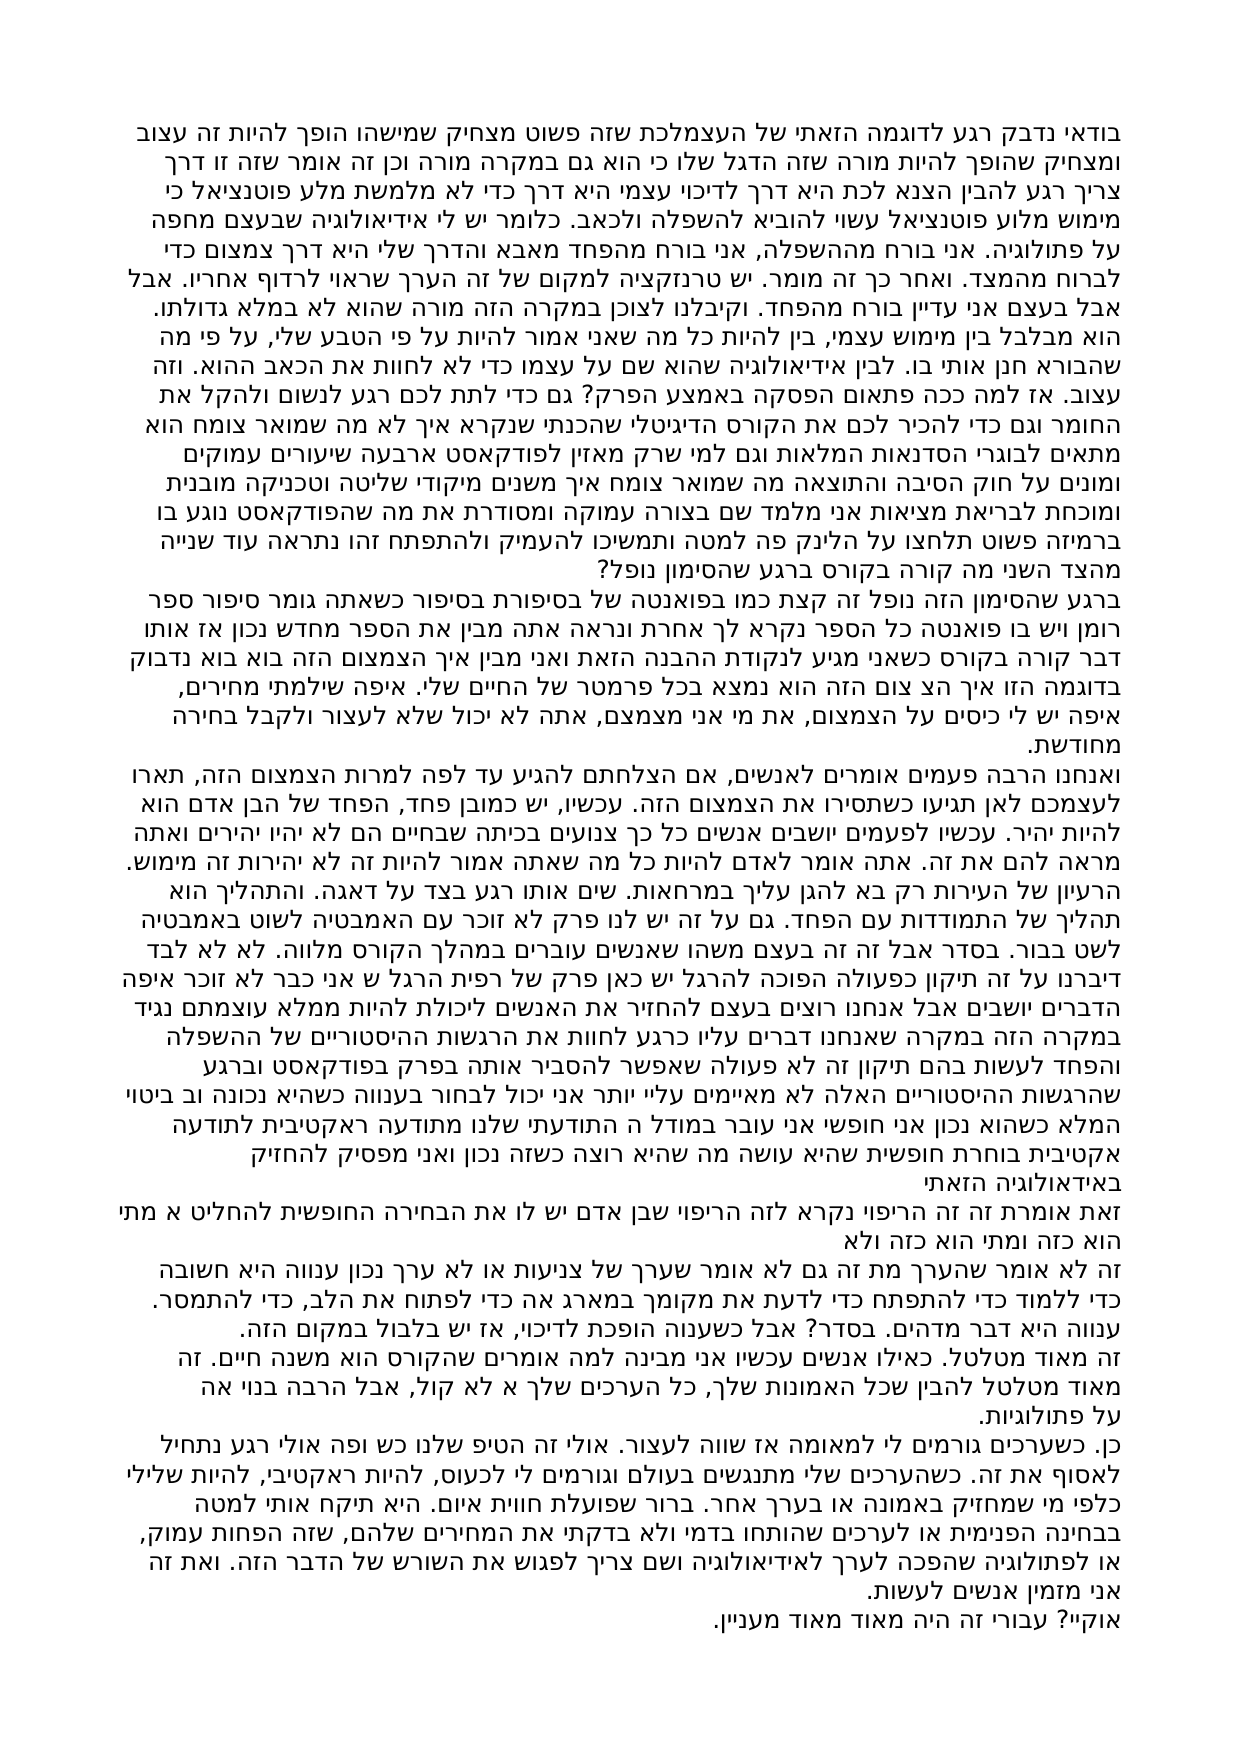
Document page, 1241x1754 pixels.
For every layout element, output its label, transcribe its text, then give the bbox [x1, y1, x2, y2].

text זה מאוד מטלטל. כאילו אנשים עכשיו אני מבינה למה אומרים שהקורס הוא משנה חיים. זה מאוד מטלטל להבין שכל האמונות שלך, כל הערכים שלך א לא קול, אבל הרבה בנוי אה [118, 1343, 1122, 1401]
text על פתולוגיות. [118, 1401, 1122, 1431]
text לשט בבור. בסדר אבל זה זה בעצם משהו שאנשים עוברים במהלך הקורס מלווה. לא לא לבד [118, 935, 1122, 964]
text זאת אומרת זה זה הריפוי נקרא לזה הריפוי שבן אדם יש לו את הבחירה החופשית להחליט א מתי הוא כזה ומתי הוא כזה ולא [118, 1197, 1122, 1256]
text זה לא אומר שהערך מת זה גם לא אומר שערך של צניעות או לא ערך נכון ענווה היא חשובה כדי ללמוד כדי להתפתח כדי לדעת את מקומך במארג אה כדי לפתוח את הלב, כדי להתמסר. ענווה היא דבר מדהים. בסדר? אבל כשענוה הופכת לדיכוי, אז יש בלבול במקום הזה. [118, 1256, 1122, 1343]
text אוקיי? עבורי זה היה מאוד מאוד מעניין. [118, 1606, 1122, 1635]
text כן. כשערכים גורמים לי למאומה אז שווה לעצור. אולי זה הטיפ שלנו כש ופה אולי רגע נתחיל לאסוף את זה. כשהערכים שלי מתנגשים בעולם וגורמים לי לכעוס, להיות ראקטיבי, להיות שלילי כלפי מי שמחזיק באמונה או בערך אחר. ברור שפועלת חווית איום. היא תיקח אותי למטה בבחינה הפנימית או לערכים שהותחו בדמי ולא בדקתי את המחירים שלהם, שזה הפחות עמוק, או לפתולוגיה שהפכה לערך לאידיאולוגיה ושם צריך לפגוש את השורש של הדבר הזה. ואת זה אני מזמין אנשים לעשות. [118, 1431, 1122, 1606]
text ואנחנו הרבה פעמים אומרים לאנשים, אם הצלחתם להגיע עד לפה למרות הצמצום הזה, תארו לעצמכם לאן תגיעו כשתסירו את הצמצום הזה. עכשיו, יש כמובן פחד, הפחד של הבן אדם הוא להיות יהיר. עכשיו לפעמים יושבים אנשים כל כך צנועים בכיתה שבחיים הם לא יהיו יהירים ואתה מראה להם את זה. אתה אומר לאדם להיות כל מה שאתה אמור להיות זה לא יהירות זה מימוש. הרעיון של העירות רק בא להגן עליך במרחאות. שים אותו רגע בצד על דאגה. והתהליך הוא תהליך של התמודדות עם הפחד. גם על זה יש לנו פרק לא זוכר עם האמבטיה לשוט באמבטיה [118, 760, 1122, 935]
text ברגע שהסימון הזה נופל זה קצת כמו בפואנטה של בסיפורת בסיפור כשאתה גומר סיפור ספר רומן ויש בו פואנטה כל הספר נקרא לך אחרת ונראה אתה מבין את הספר מחדש נכון אז אותו דבר קורה בקורס כשאני מגיע לנקודת ההבנה הזאת ואני מבין איך הצמצום הזה בוא בוא נדבוק בדוגמה הזו איך הצ צום הזה הוא נמצא בכל פרמטר של החיים שלי. איפה שילמתי מחירים, איפה יש לי כיסים על הצמצום, את מי אני מצמצם, אתה לא יכול שלא לעצור ולקבל בחירה מחודשת. [118, 585, 1122, 760]
text דיברנו על זה תיקון כפעולה הפוכה להרגל יש כאן פרק של רפית הרגל ש אני כבר לא זוכר איפה הדברים יושבים אבל אנחנו רוצים בעצם להחזיר את האנשים ליכולת להיות ממלא עוצמתם נגיד במקרה הזה במקרה שאנחנו דברים עליו כרגע לחוות את הרגשות ההיסטוריים של ההשפלה והפחד לעשות בהם תיקון זה לא פעולה שאפשר להסביר אותה בפרק בפודקאסט וברגע שהרגשות ההיסטוריים האלה לא מאיימים עליי יותר אני יכול לבחור בענווה כשהיא נכונה וב ביטוי המלא כשהוא נכון אני חופשי אני עובר במודל ה התודעתי שלנו מתודעה ראקטיבית לתודעה אקטיבית בוחרת חופשית שהיא עושה מה שהיא רוצה כשזה נכון ואני מפסיק להחזיק באידאולוגיה הזאתי [118, 964, 1122, 1197]
text בודאי נדבק רגע לדוגמה הזאתי של העצמלכת שזה פשוט מצחיק שמישהו הופך להיות זה עצוב ומצחיק שהופך להיות מורה שזה הדגל שלו כי הוא גם במקרה מורה וכן זה אומר שזה זו דרך צריך רגע להבין הצנא לכת היא דרך לדיכוי עצמי היא דרך כדי לא מלמשת מלע פוטנציאל כי מימוש מלוע פוטנציאל עשוי להוביא להשפלה ולכאב. כלומר יש לי אידיאולוגיה שבעצם מחפה על פתולוגיה. אני בורח מההשפלה, אני בורח מהפחד מאבא והדרך שלי היא דרך צמצום כדי לברוח מהמצד. ואחר כך זה מומר. יש טרנזקציה למקום של זה הערך שראוי לרדוף אחריו. אבל אבל בעצם אני עדיין בורח מהפחד. וקיבלנו לצוכן במקרה הזה מורה שהוא לא במלא גדולתו. הוא מבלבל בין מימוש עצמי, בין להיות כל מה שאני אמור להיות על פי הטבע שלי, על פי מה שהבורא חנן אותי בו. לבין אידיאולוגיה שהוא שם על עצמו כדי לא לחוות את הכאב ההוא. וזה עצוב. אז למה ככה פתאום הפסקה באמצע הפרק? גם כדי לתת לכם רגע לנשום ולהקל את החומר וגם כדי להכיר לכם את הקורס הדיגיטלי שהכנתי שנקרא איך לא מה שמואר צומח הוא מתאים לבוגרי הסדנאות המלאות וגם למי שרק מאזין לפודקאסט ארבעה שיעורים עמוקים ומונים על חוק הסיבה והתוצאה מה שמואר צומח איך משנים מיקודי שליטה וטכניקה מובנית ומוכחת לבריאת מציאות אני מלמד שם בצורה עמוקה ומסודרת את מה שהפודקאסט נוגע בו ברמיזה פשוט תלחצו על הלינק פה למטה ותמשיכו להעמיק ולהתפתח זהו נתראה עוד שנייה מהצד השני מה קורה בקורס ברגע שהסימון נופל? [118, 118, 1122, 585]
